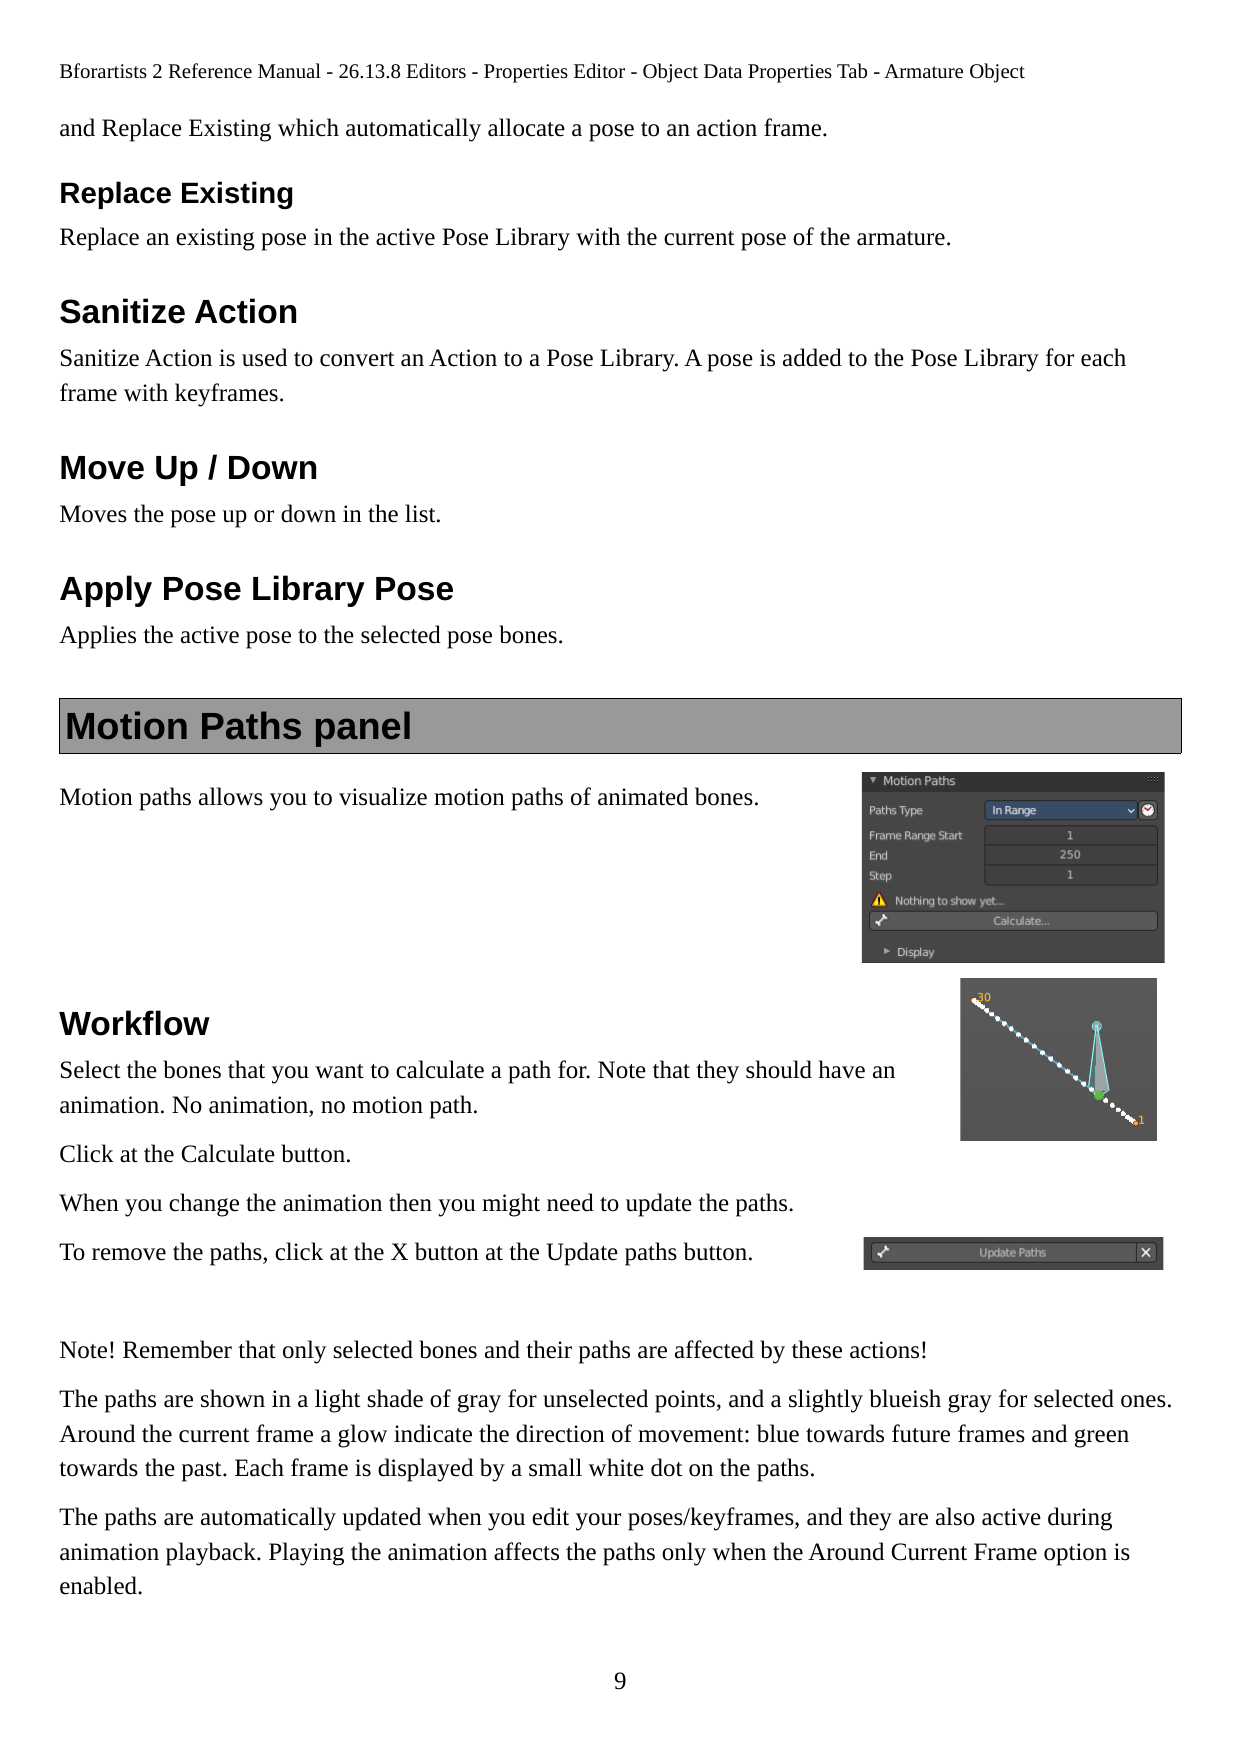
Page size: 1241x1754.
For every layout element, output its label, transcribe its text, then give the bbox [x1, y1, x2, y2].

text The paths are shown in a light shade of gray for unselected points, and a slightly blueish gray for selected ones. Around the current frame a glow indicate the direction of movement: blue towards future frames and green towards the past. Each frame is displayed by a small white dot on the paths. [59, 1384, 1181, 1482]
text Note! Remember that only selected bones and their paths are affected by these actions! [59, 1335, 1181, 1364]
text Motion paths allows you to visualize motion paths of animated bones. [59, 782, 861, 811]
picture [863, 1237, 1164, 1270]
text and Replace Existing which automatically allocate a pose to an action frame. [59, 113, 1181, 141]
text Replace an existing pose in the active Pose Library with the current pose of the armature. [59, 222, 1181, 251]
subtitle Apply Pose Library Pose [59, 569, 1181, 608]
picture [960, 978, 1157, 1141]
table_header Motion Paths panel [60, 699, 1181, 753]
subtitle Sanitize Action [59, 292, 1181, 331]
text Select the bones that you want to calculate a path for. Note that they should have an animation. No animation, no motion path. [59, 1055, 960, 1119]
subtitle Workflow [59, 1004, 960, 1043]
text Click at the Calculate button. [59, 1139, 1181, 1168]
picture [861, 772, 1165, 963]
text Applies the active pose to the selected pose bones. [59, 620, 1181, 649]
text To remove the paths, click at the X button at the Update paths button. [59, 1237, 863, 1266]
text Moves the pose up or down in the list. [59, 499, 1181, 528]
subtitle [1157, 1004, 1181, 1043]
text The paths are automatically updated when you edit your poses/keyframes, and they are also active during animation playback. Playing the animation affects the paths only when the Around Current Frame option is enabled. [59, 1502, 1181, 1600]
text When you change the animation then you might need to update the paths. [59, 1188, 1181, 1217]
subtitle Replace Existing [59, 176, 1181, 210]
text Sanitize Action is used to convert an Action to a Pose Library. A pose is added to the Pose Library for each frame with keyframes. [59, 343, 1181, 407]
subtitle Move Up / Down [59, 448, 1181, 487]
